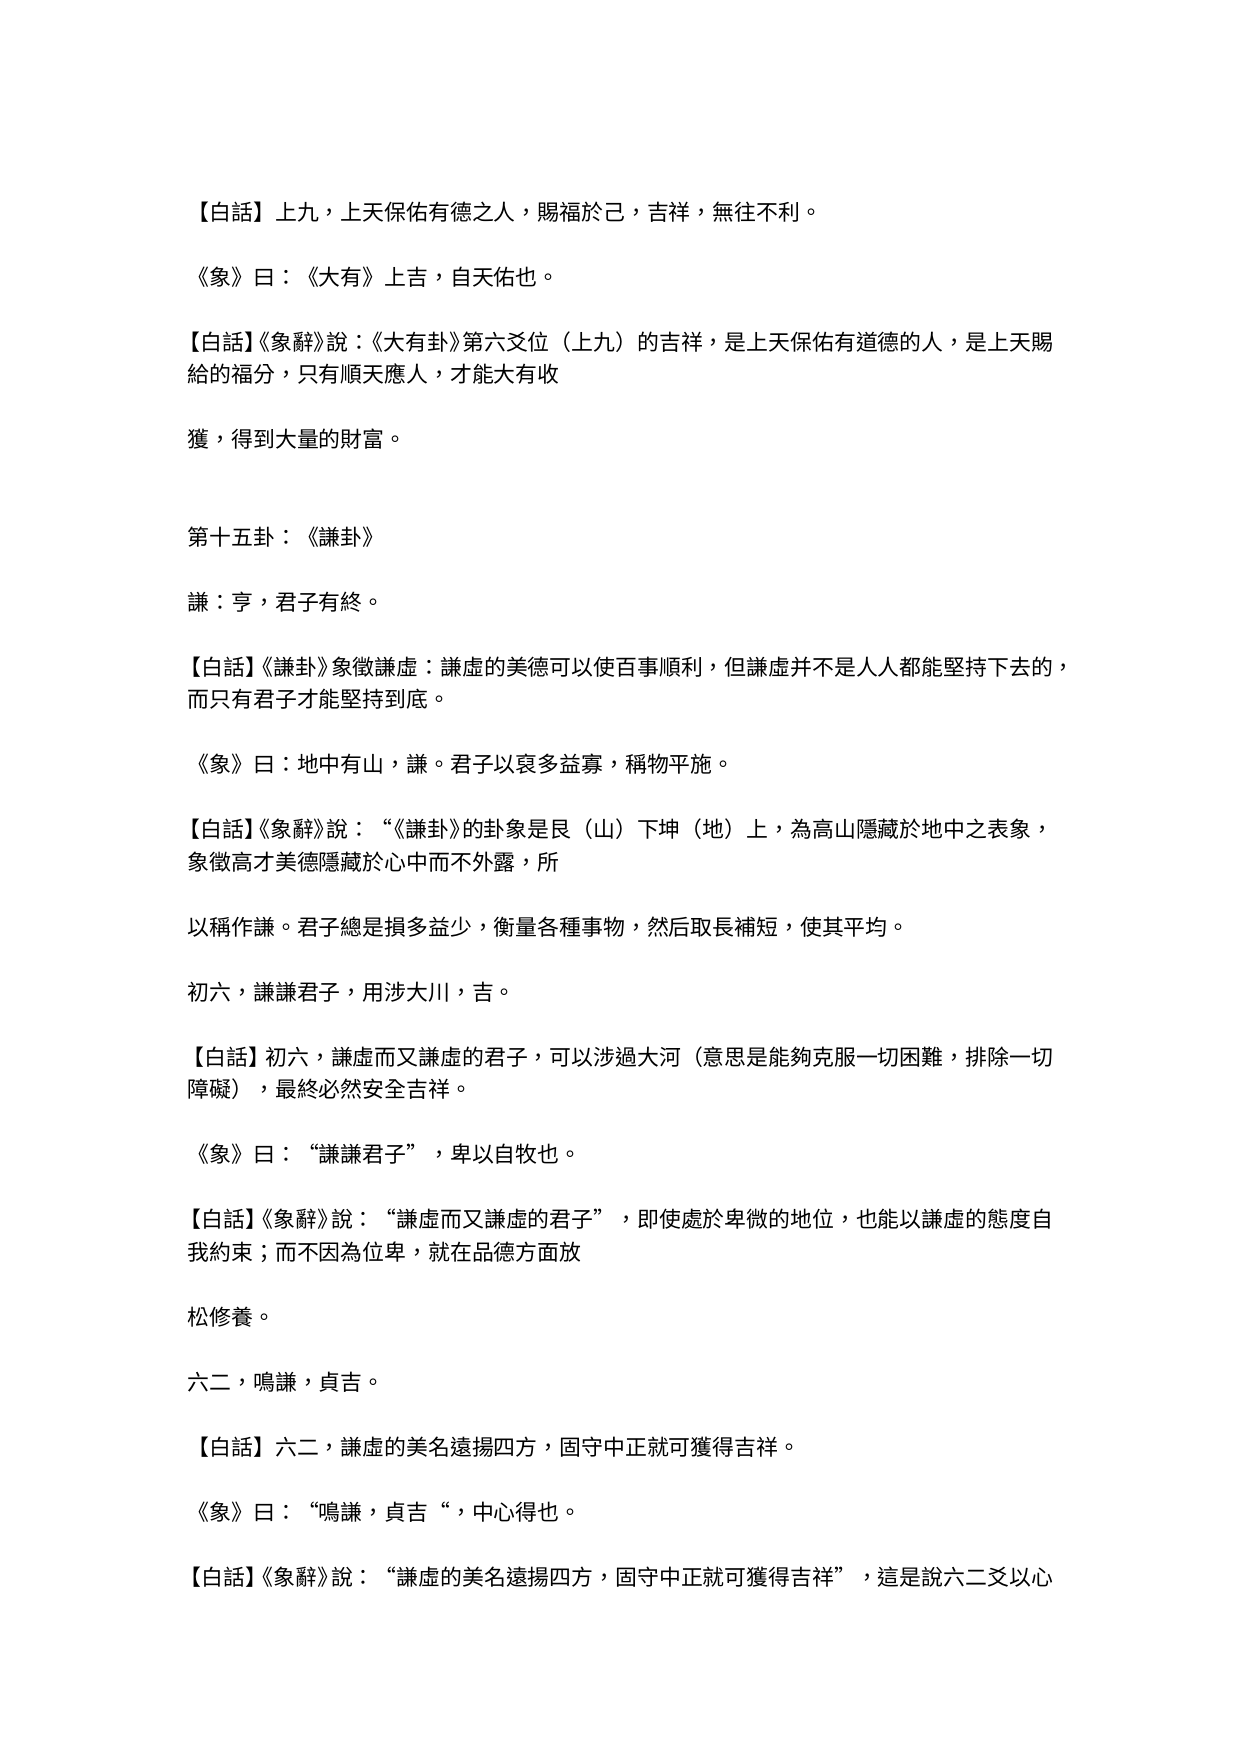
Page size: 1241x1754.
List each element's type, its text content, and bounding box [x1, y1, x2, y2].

text 《象》曰：《大有》上吉，自天佑也。 [187, 259, 1053, 292]
text 【白話】《象辭》說：“謙虛而又謙虛的君子”，即使處於卑微的地位，也能以謙虛的態度自我約束；而不因為位卑，就在品德方面放 [187, 1202, 1053, 1267]
text 《象》曰：地中有山，謙。君子以裒多益寡，稱物平施。 [187, 747, 1053, 779]
text 【白話】《象辭》說：“謙虛的美名遠揚四方，固守中正就可獲得吉祥”，這是說六二爻以心中純正羸得名聲，而不是靠沽名釣譽獲取 [187, 1559, 1053, 1592]
text 【白話】《謙卦》象徵謙虛：謙虛的美德可以使百事順利，但謙虛并不是人人都能堅持下去的，而只有君子才能堅持到底。 [187, 649, 1053, 714]
text 【白話】《象辭》說：《大有卦》第六爻位（上九）的吉祥，是上天保佑有道德的人，是上天賜給的福分，只有順天應人，才能大有收 [187, 324, 1053, 389]
text 以稱作謙。君子總是損多益少，衡量各種事物，然后取長補短，使其平均。 [187, 909, 1053, 942]
text 謙：亨，君子有終。 [187, 584, 1053, 617]
text 初六，謙謙君子，用涉大川，吉。 [187, 974, 1053, 1007]
text 【白話】初六，謙虛而又謙虛的君子，可以涉過大河（意思是能夠克服一切困難，排除一切障礙），最終必然安全吉祥。 [187, 1039, 1053, 1104]
text 【白話】六二，謙虛的美名遠揚四方，固守中正就可獲得吉祥。 [187, 1429, 1053, 1462]
text 第十五卦：《謙卦》 [187, 519, 1053, 552]
text 【白話】《象辭》說：“《謙卦》的卦象是艮（山）下坤（地）上，為高山隱藏於地中之表象，象徵高才美德隱藏於心中而不外露，所 [187, 812, 1053, 877]
text 《象》曰：“鳴謙，貞吉“，中心得也。 [187, 1494, 1053, 1527]
text 六二，鳴謙，貞吉。 [187, 1364, 1053, 1397]
text 《象》曰：“謙謙君子”，卑以自牧也。 [187, 1137, 1053, 1169]
text 獲，得到大量的財富。 [187, 422, 1053, 454]
text 松修養。 [187, 1299, 1053, 1332]
text 【白話】上九，上天保佑有德之人，賜福於己，吉祥，無往不利。 [187, 194, 1053, 227]
